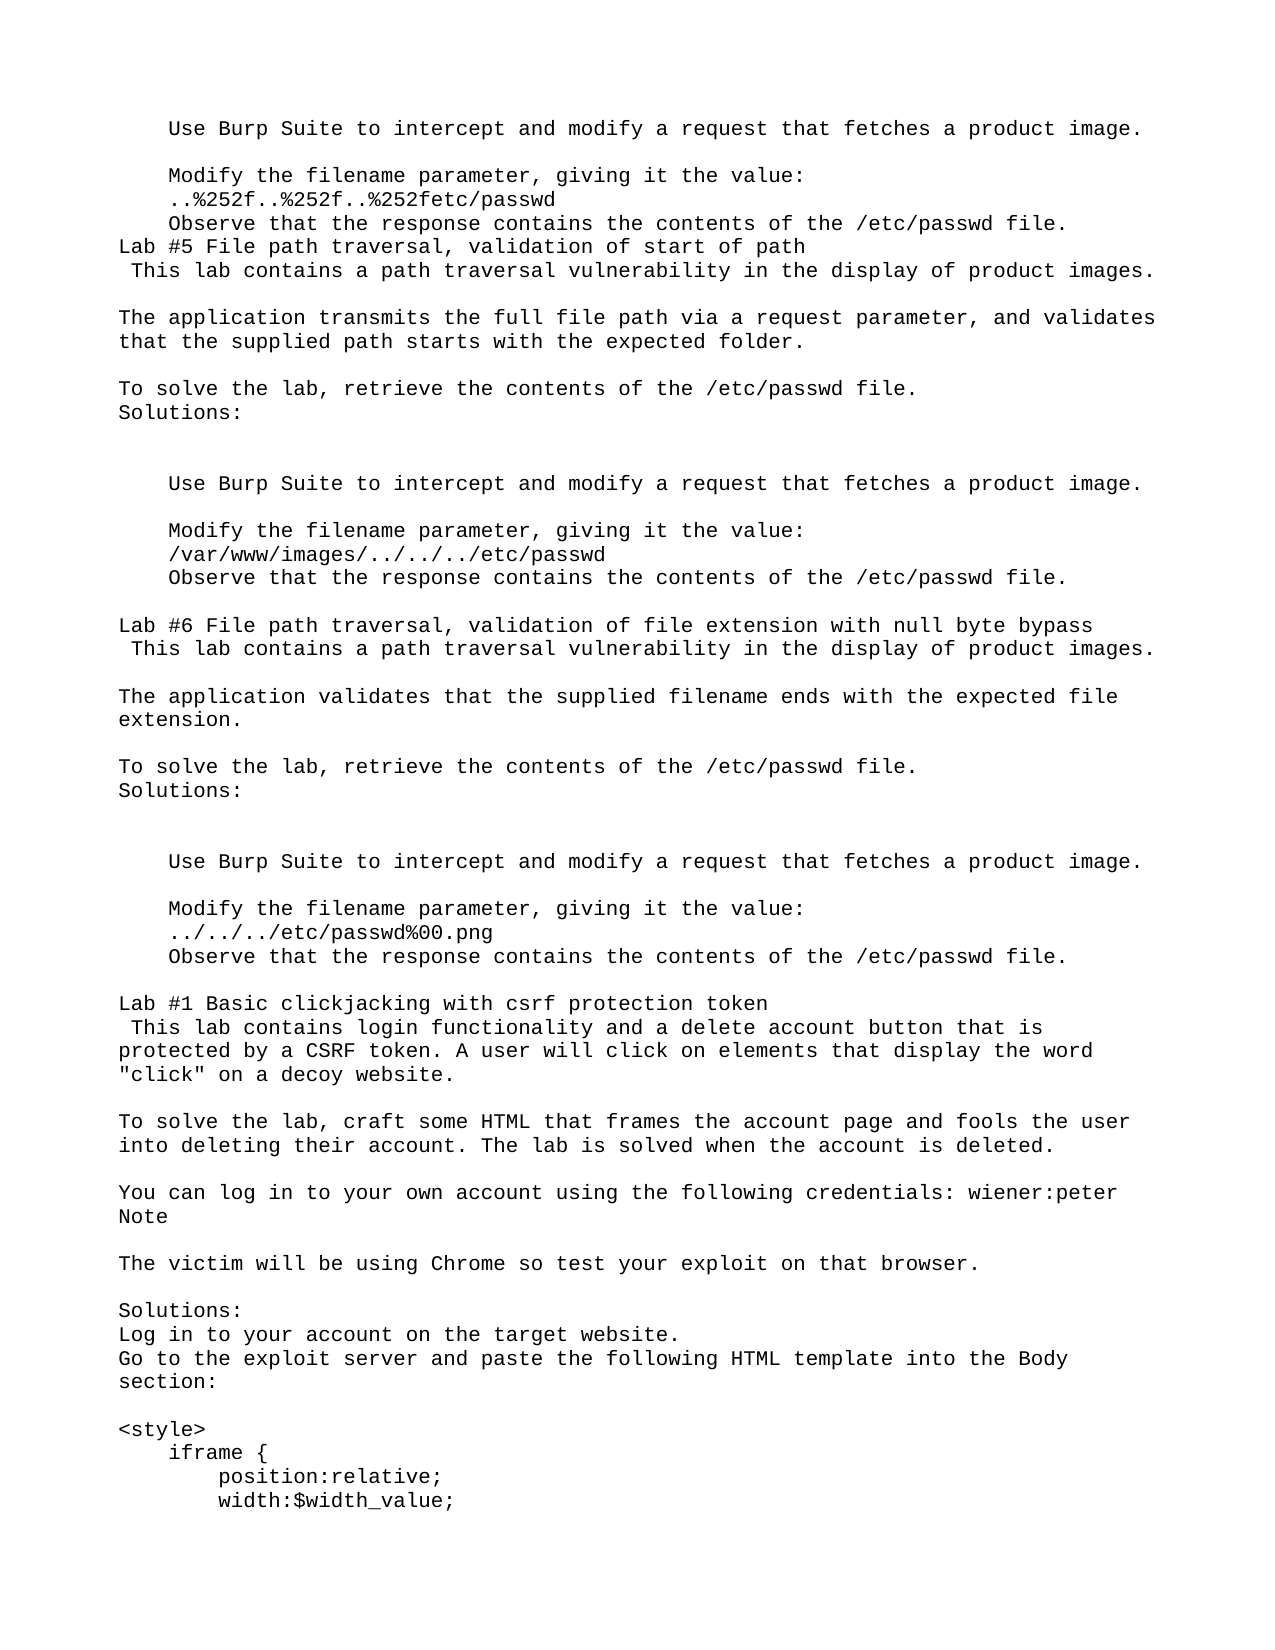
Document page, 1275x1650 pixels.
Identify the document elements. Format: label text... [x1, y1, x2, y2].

text The application transmits the full file path via a request parameter, and validates that the supplied path starts with the expected folder. [118, 307, 1157, 354]
text Lab #1 Basic clickjacking with csrf protection token [118, 993, 1157, 1017]
text Lab #5 File path traversal, validation of start of path [118, 236, 1157, 260]
text Solutions: [118, 780, 1157, 804]
text ..%252f..%252f..%252fetc/passwd [118, 189, 1157, 213]
text To solve the lab, craft some HTML that frames the account page and fools the user into deleting their account. The lab is solved when the account is deleted. [118, 1111, 1157, 1158]
text Modify the filename parameter, giving it the value: [118, 520, 1157, 544]
text This lab contains login functionality and a delete account button that is protected by a CSRF token. A user will click on elements that display the word "click" on a decoy website. [118, 1017, 1157, 1088]
text You can log in to your own account using the following credentials: wiener:peter [118, 1182, 1157, 1206]
text position:relative; [118, 1466, 1157, 1489]
text Note [118, 1206, 1157, 1229]
text Observe that the response contains the contents of the /etc/passwd file. [118, 946, 1157, 969]
text Modify the filename parameter, giving it the value: [118, 898, 1157, 922]
text To solve the lab, retrieve the contents of the /etc/passwd file. [118, 378, 1157, 402]
text Modify the filename parameter, giving it the value: [118, 165, 1157, 189]
text iframe { [118, 1442, 1157, 1466]
text Go to the exploit server and paste the following HTML template into the Body section: [118, 1348, 1157, 1395]
text /var/www/images/../../../etc/passwd [118, 544, 1157, 567]
text The victim will be using Chrome so test your exploit on that browser. [118, 1253, 1157, 1277]
text To solve the lab, retrieve the contents of the /etc/passwd file. [118, 757, 1157, 780]
text Observe that the response contains the contents of the /etc/passwd file. [118, 213, 1157, 236]
text ../../../etc/passwd%00.png [118, 922, 1157, 946]
text This lab contains a path traversal vulnerability in the display of product images. [118, 638, 1157, 662]
text Observe that the response contains the contents of the /etc/passwd file. [118, 567, 1157, 591]
text <style> [118, 1419, 1157, 1442]
text Solutions: [118, 1300, 1157, 1324]
text Use Burp Suite to intercept and modify a request that fetches a product image. [118, 473, 1157, 496]
text This lab contains a path traversal vulnerability in the display of product images. [118, 260, 1157, 284]
text Lab #6 File path traversal, validation of file extension with null byte bypass [118, 615, 1157, 638]
text width:$width_value; [118, 1489, 1157, 1513]
text Use Burp Suite to intercept and modify a request that fetches a product image. [118, 118, 1157, 142]
text Log in to your account on the target website. [118, 1324, 1157, 1348]
text The application validates that the supplied filename ends with the expected file extension. [118, 686, 1157, 733]
text Use Burp Suite to intercept and modify a request that fetches a product image. [118, 851, 1157, 875]
text Solutions: [118, 402, 1157, 426]
